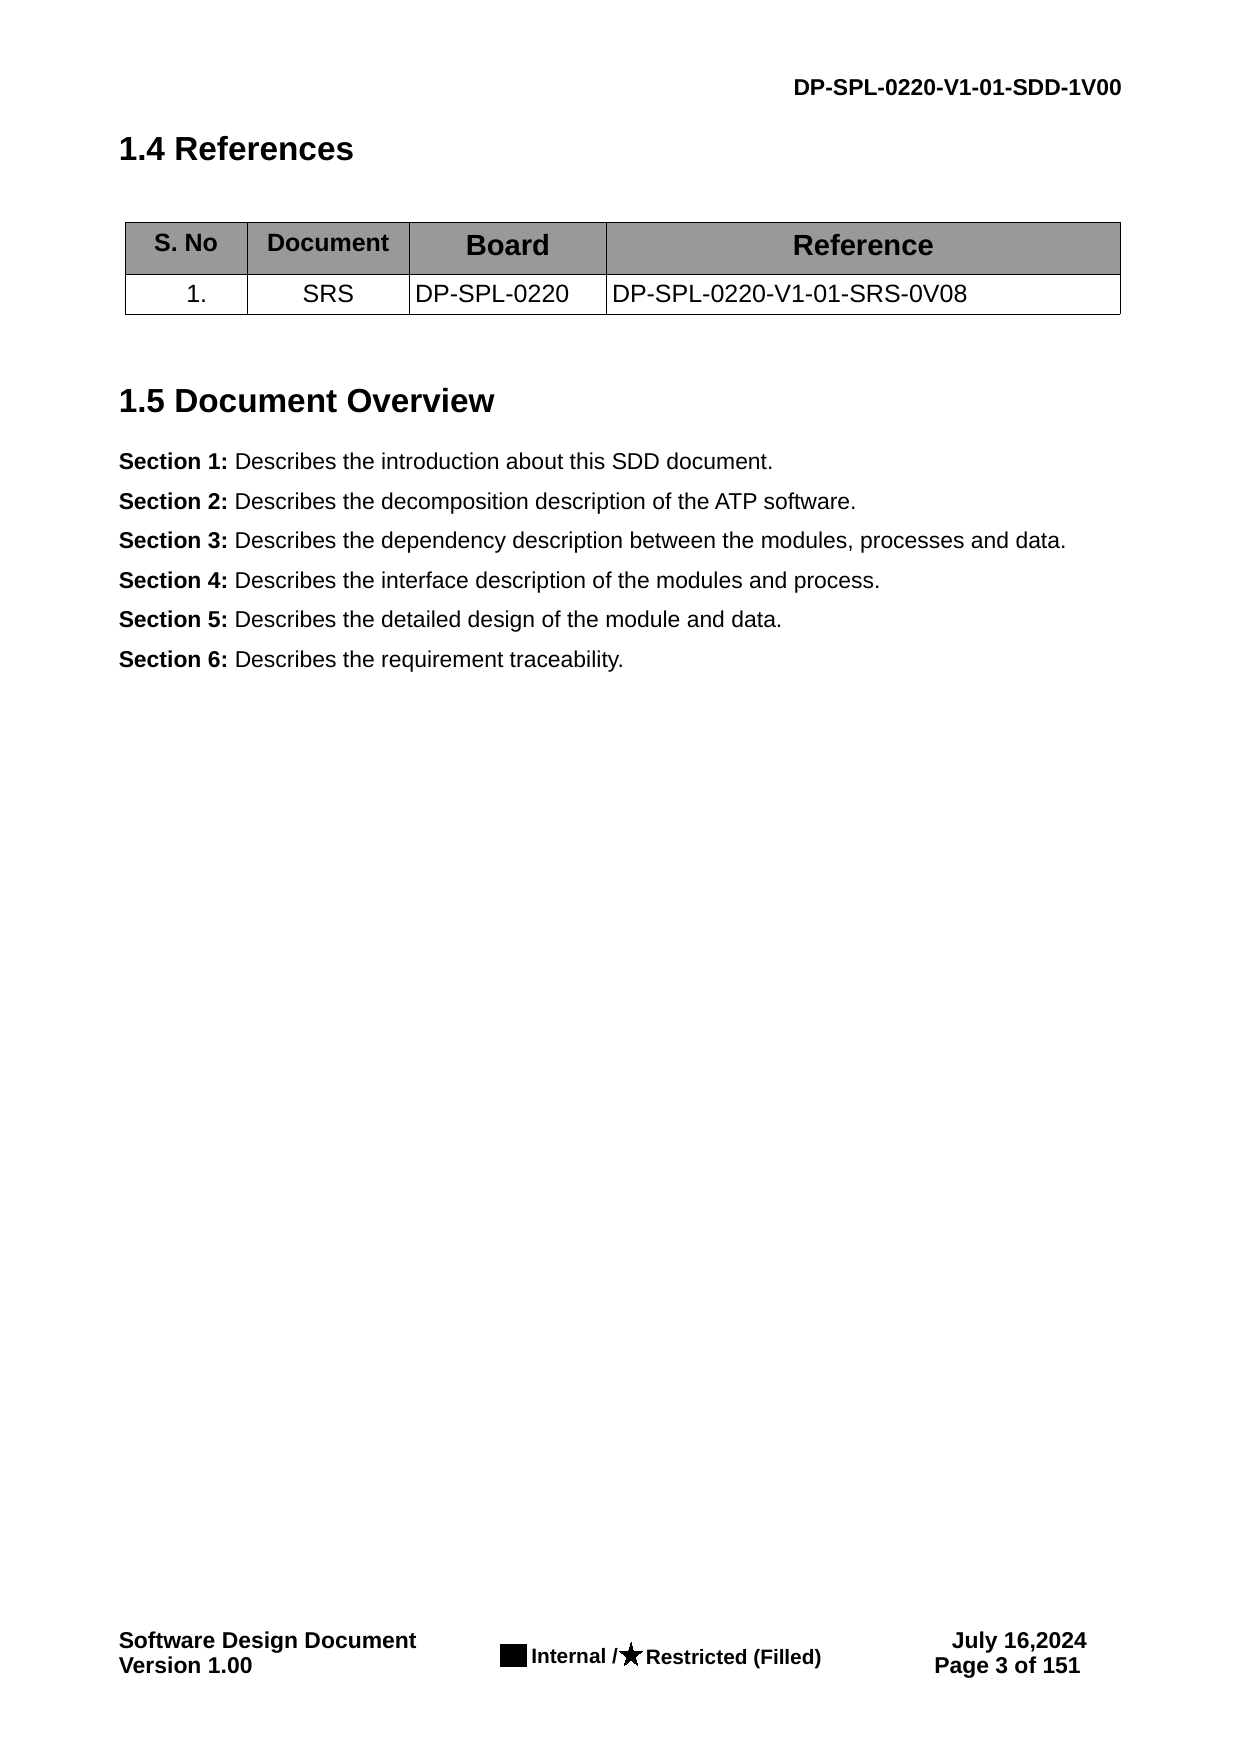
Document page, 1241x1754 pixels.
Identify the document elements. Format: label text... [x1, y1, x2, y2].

text Section 5: Describes the detailed design of the module and data. [118, 606, 1122, 633]
text Section 3: Describes the dependency description between the modules, processes and data. [118, 527, 1122, 554]
subtitle References [118, 129, 1122, 168]
table_cell DP-SPL-0220-V1-01-SRS-0V08 [607, 275, 1120, 314]
table_header Reference [607, 223, 1120, 274]
table_cell [126, 275, 247, 314]
text Section 6: Describes the requirement traceability. [118, 646, 1122, 672]
text Section 1: Describes the introduction about this SDD document. [118, 448, 1122, 475]
table_header S. No [126, 223, 247, 274]
text Section 2: Describes the decomposition description of the ATP software. [118, 488, 1122, 514]
table_cell SRS [248, 275, 409, 314]
table_header Board [410, 223, 606, 274]
text Section 4: Describes the interface description of the modules and process. [118, 567, 1122, 593]
table_header Document [248, 223, 409, 274]
table_cell DP-SPL-0220 [410, 275, 606, 314]
subtitle Document Overview [118, 381, 1122, 419]
